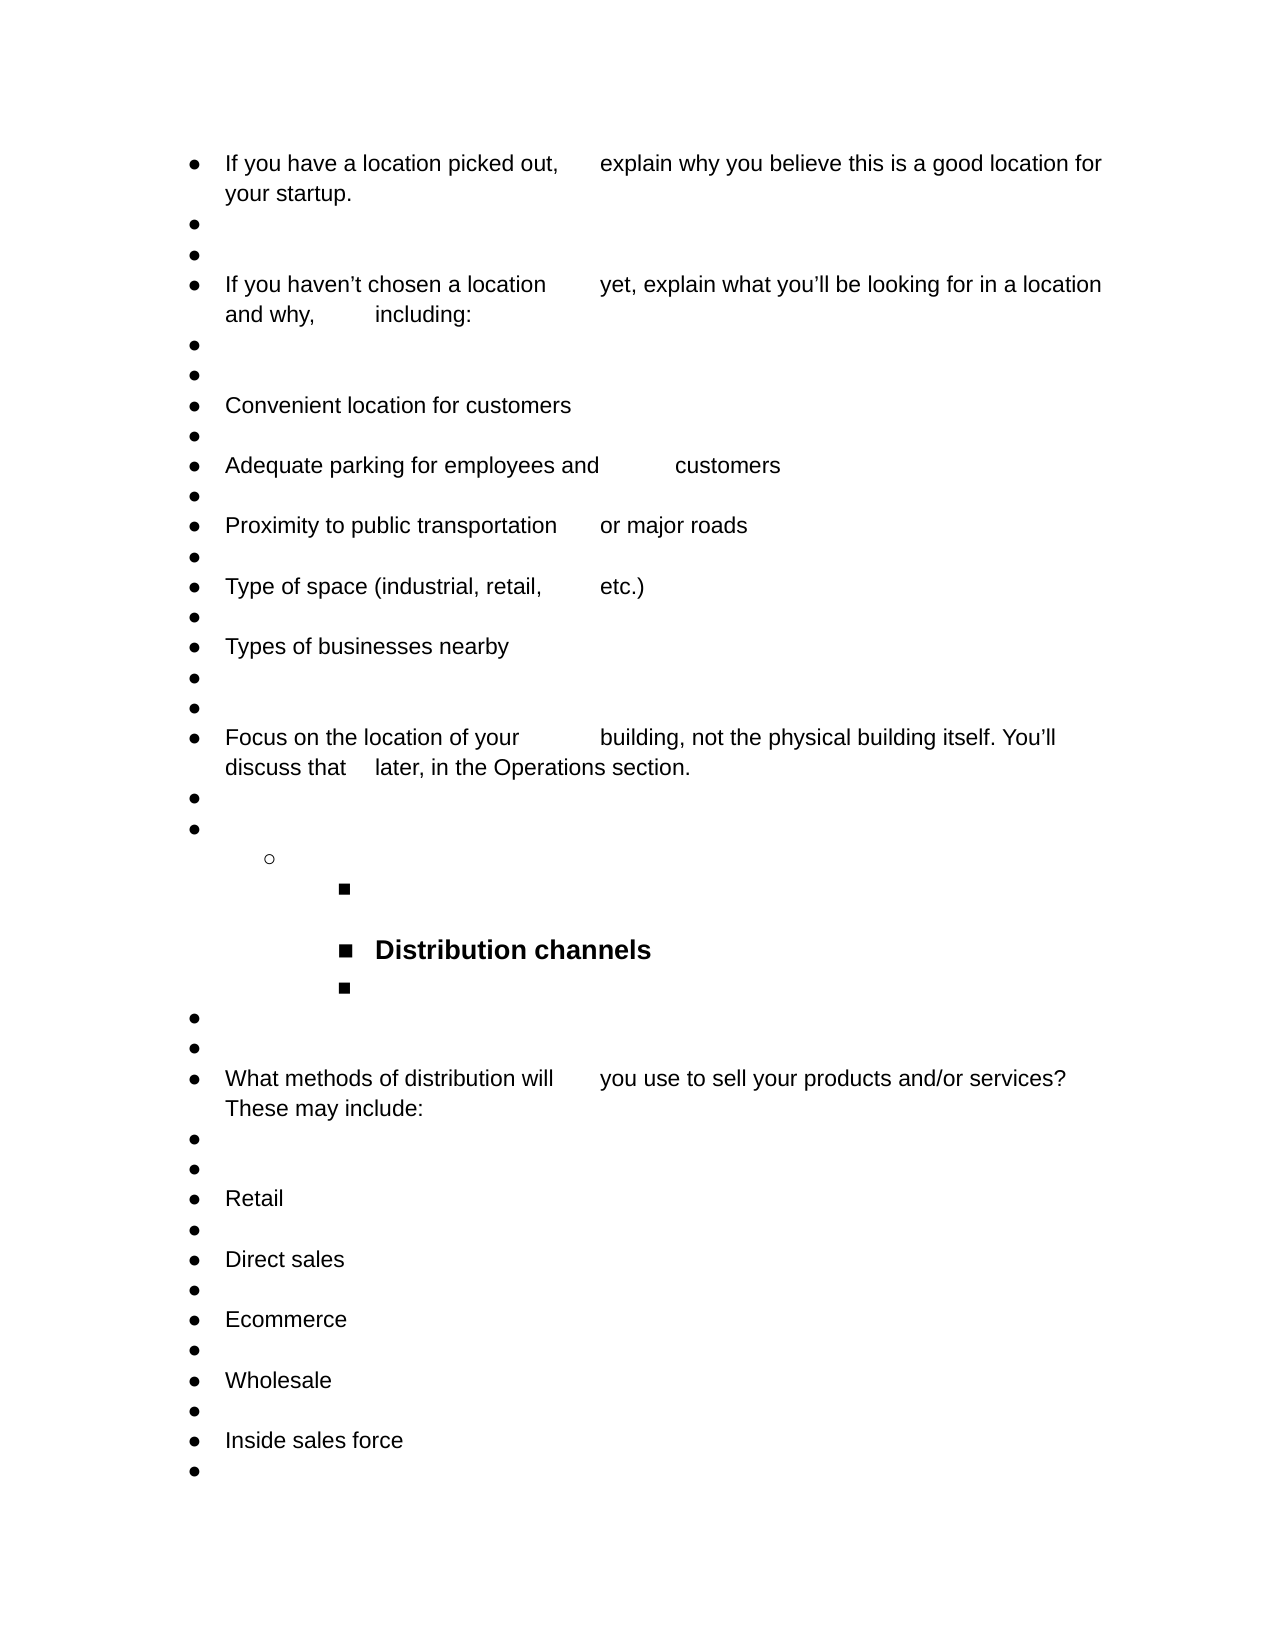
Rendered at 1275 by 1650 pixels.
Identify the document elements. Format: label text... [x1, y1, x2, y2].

list If you have a location picked out, explain why you believe this is a good location for your startup. [187, 150, 1125, 207]
subtitle Distribution channels [337, 934, 1125, 966]
list Wholesale [187, 1367, 1125, 1393]
list Adequate parking for employees and customers [187, 452, 1125, 478]
list If you haven’t chosen a location yet, explain what you’ll be looking for in a location and why, including: [187, 271, 1125, 327]
list Retail [187, 1185, 1125, 1212]
list What methods of distribution will you use to sell your products and/or services? These may include: [187, 1064, 1125, 1121]
list Focus on the location of your building, not the physical building itself. You’ll discuss that later, in the Operations section. [187, 724, 1125, 781]
list Inside sales force [187, 1427, 1125, 1453]
list Type of space (industrial, retail, etc.) [187, 573, 1125, 599]
list Types of businesses nearby [187, 633, 1125, 660]
list Ecommerce [187, 1306, 1125, 1333]
list Proximity to public transportation or major roads [187, 512, 1125, 539]
list Direct sales [187, 1246, 1125, 1272]
list Convenient location for customers [187, 392, 1125, 418]
